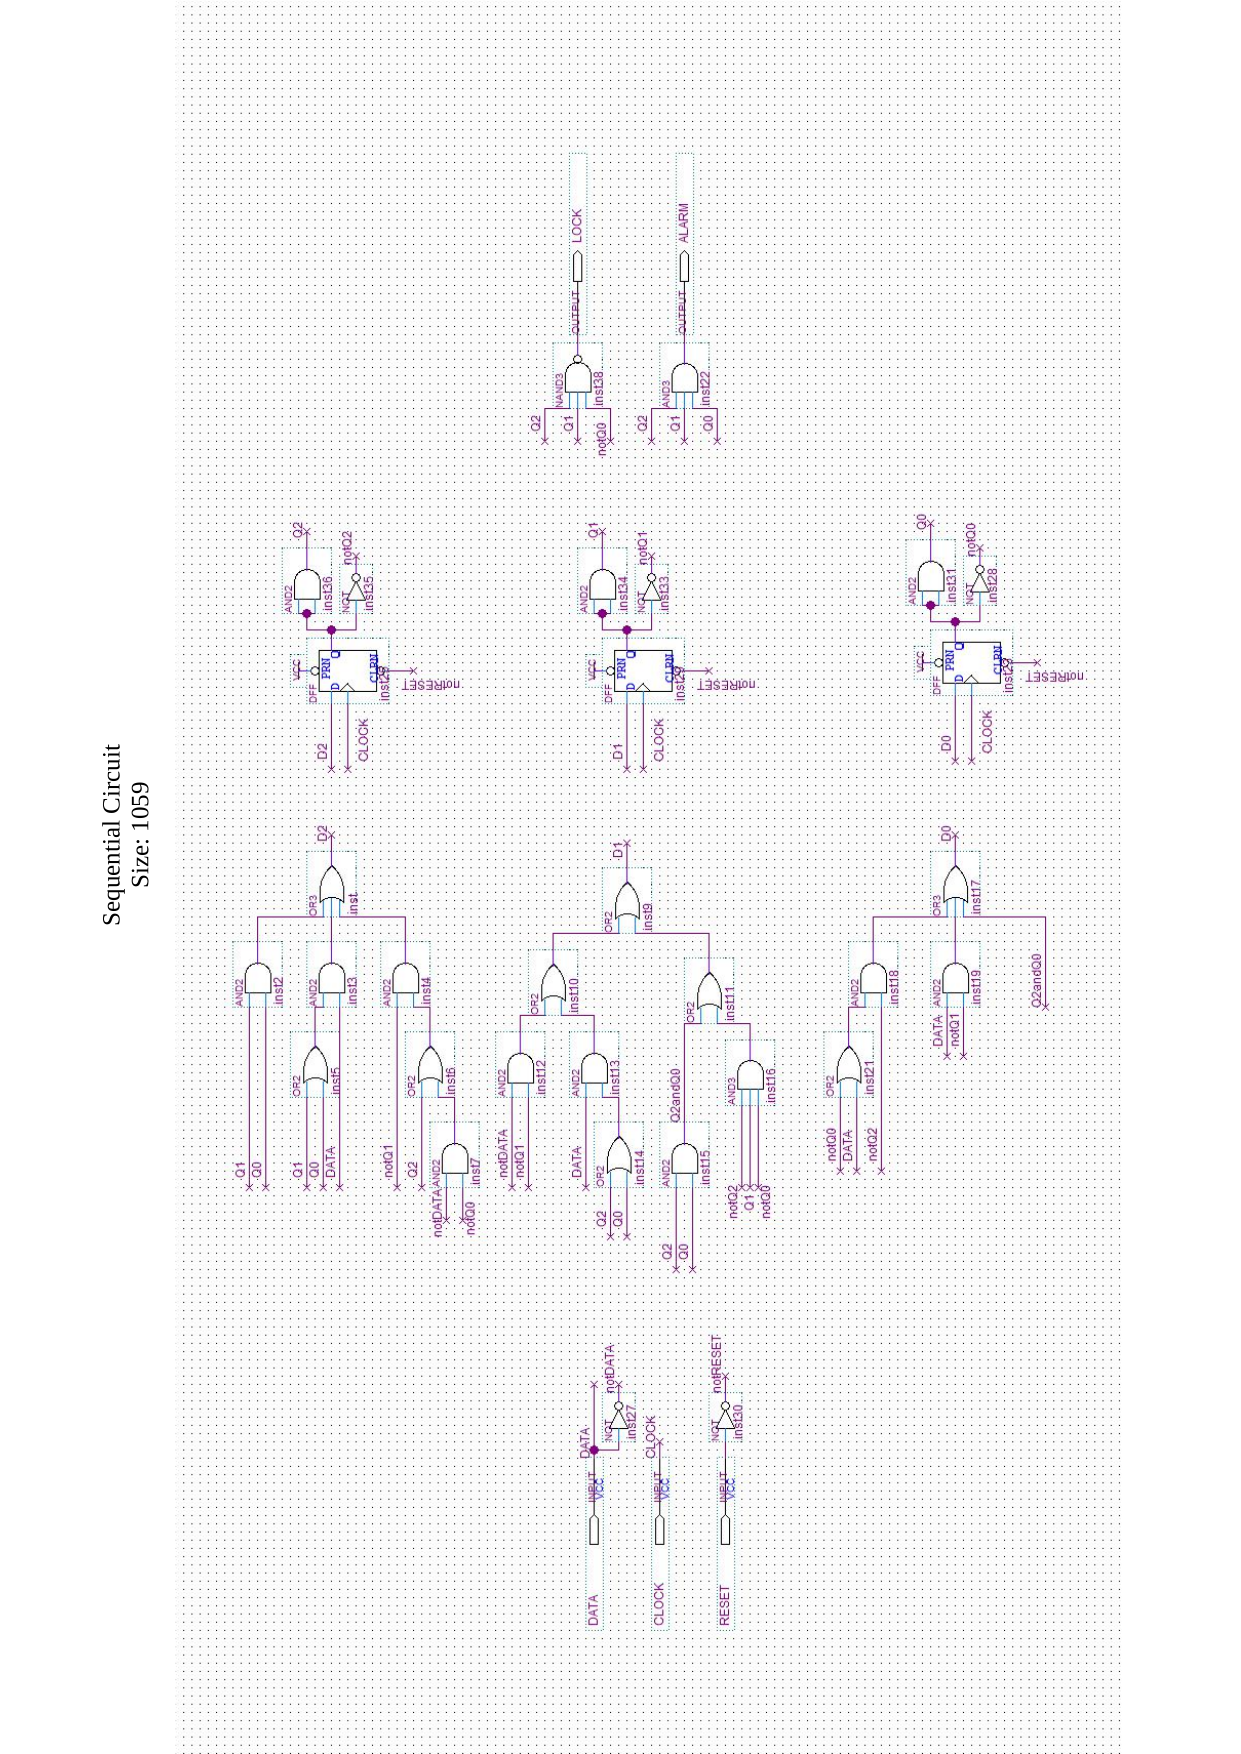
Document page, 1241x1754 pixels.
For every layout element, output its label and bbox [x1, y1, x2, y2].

picture [175, 0, 1122, 1754]
